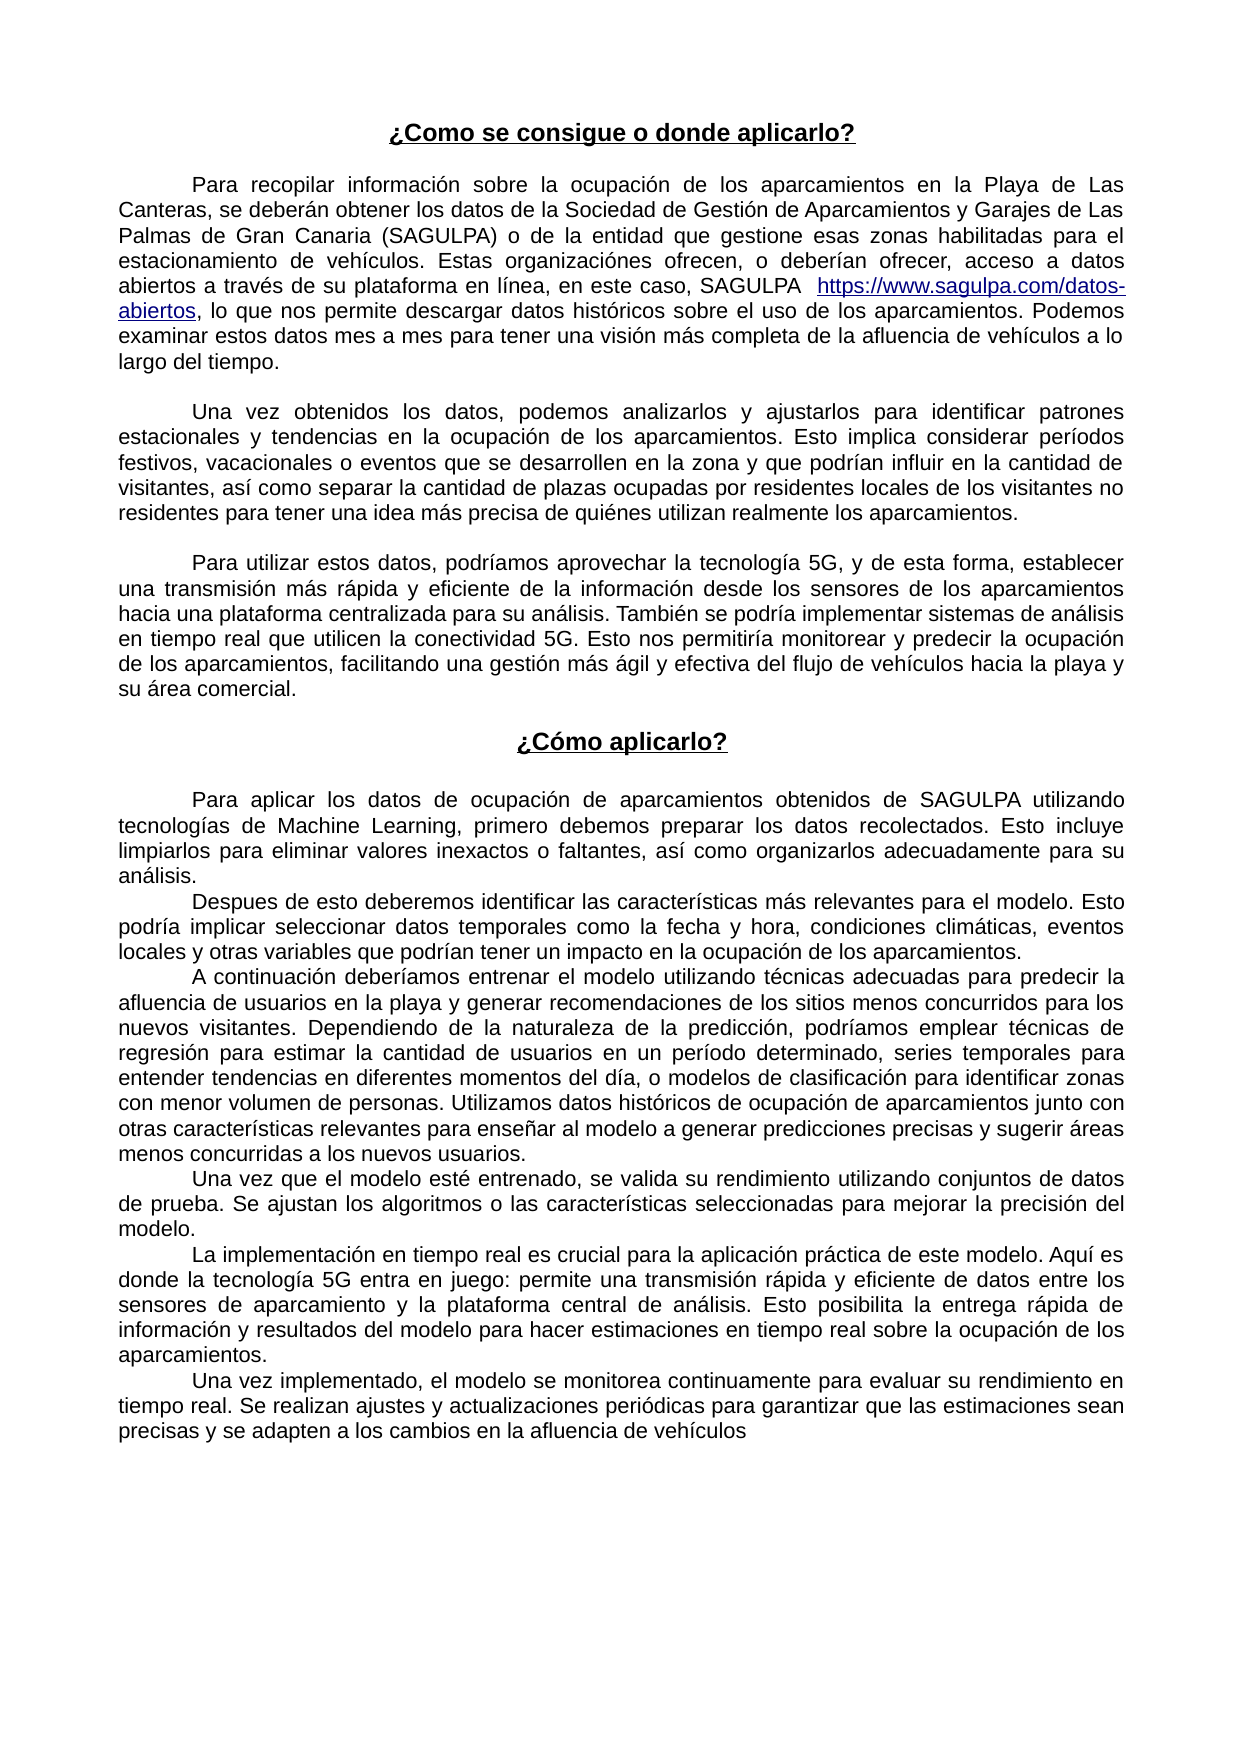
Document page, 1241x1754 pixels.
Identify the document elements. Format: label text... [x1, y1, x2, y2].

text Una vez que el modelo esté entrenado, se valida su rendimiento utilizando conjuntos de datos de prueba. Se ajustan los algoritmos o las características seleccionadas para mejorar la precisión del modelo. [118, 1166, 1126, 1241]
text Para aplicar los datos de ocupación de aparcamientos obtenidos de SAGULPA utilizando tecnologías de Machine Learning, primero debemos preparar los datos recolectados. Esto incluye limpiarlos para eliminar valores inexactos o faltantes, así como organizarlos adecuadamente para su análisis. [118, 784, 1126, 888]
text Una vez implementado, el modelo se monitorea continuamente para evaluar su rendimiento en tiempo real. Se realizan ajustes y actualizaciones periódicas para garantizar que las estimaciones sean precisas y se adapten a los cambios en la afluencia de vehículos [118, 1367, 1126, 1443]
text ¿Cómo aplicarlo? [118, 727, 1126, 755]
text Una vez obtenidos los datos, podemos analizarlos y ajustarlos para identificar patrones estacionales y tendencias en la ocupación de los aparcamientos. Esto implica considerar períodos festivos, vacacionales o eventos que se desarrollen en la zona y que podrían influir en la cantidad de visitantes, así como separar la cantidad de plazas ocupadas por residentes locales de los visitantes no residentes para tener una idea más precisa de quiénes utilizan realmente los aparcamientos. [118, 399, 1126, 525]
text A continuación deberíamos entrenar el modelo utilizando técnicas adecuadas para predecir la afluencia de usuarios en la playa y generar recomendaciones de los sitios menos concurridos para los nuevos visitantes. Dependiendo de la naturaleza de la predicción, podríamos emplear técnicas de regresión para estimar la cantidad de usuarios en un período determinado, series temporales para entender tendencias en diferentes momentos del día, o modelos de clasificación para identificar zonas con menor volumen de personas. Utilizamos datos históricos de ocupación de aparcamientos junto con otras características relevantes para enseñar al modelo a generar predicciones precisas y sugerir áreas menos concurridas a los nuevos usuarios. [118, 964, 1126, 1166]
text Despues de esto deberemos identificar las características más relevantes para el modelo. Esto podría implicar seleccionar datos temporales como la fecha y hora, condiciones climáticas, eventos locales y otras variables que podrían tener un impacto en la ocupación de los aparcamientos. [118, 888, 1126, 964]
text Para utilizar estos datos, podríamos aprovechar la tecnología 5G, y de esta forma, establecer una transmisión más rápida y eficiente de la información desde los sensores de los aparcamientos hacia una plataforma centralizada para su análisis. También se podría implementar sistemas de análisis en tiempo real que utilicen la conectividad 5G. Esto nos permitiría monitorear y predecir la ocupación de los aparcamientos, facilitando una gestión más ágil y efectiva del flujo de vehículos hacia la playa y su área comercial. [118, 550, 1126, 701]
text ¿Como se consigue o donde aplicarlo? [118, 118, 1126, 147]
text La implementación en tiempo real es crucial para la aplicación práctica de este modelo. Aquí es donde la tecnología 5G entra en juego: permite una transmisión rápida y eficiente de datos entre los sensores de aparcamiento y la plataforma central de análisis. Esto posibilita la entrega rápida de información y resultados del modelo para hacer estimaciones en tiempo real sobre la ocupación de los aparcamientos. [118, 1241, 1126, 1367]
text Para recopilar información sobre la ocupación de los aparcamientos en la Playa de Las Canteras, se deberán obtener los datos de la Sociedad de Gestión de Aparcamientos y Garajes de Las Palmas de Gran Canaria (SAGULPA) o de la entidad que gestione esas zonas habilitadas para el estacionamiento de vehículos. Estas organizaciónes ofrecen, o deberían ofrecer, acceso a datos abiertos a través de su plataforma en línea, en este caso, SAGULPA https://www.sagulpa.com/datos-abiertos, lo que nos permite descargar datos históricos sobre el uso de los aparcamientos. Podemos examinar estos datos mes a mes para tener una visión más completa de la afluencia de vehículos a lo largo del tiempo. [118, 172, 1126, 374]
